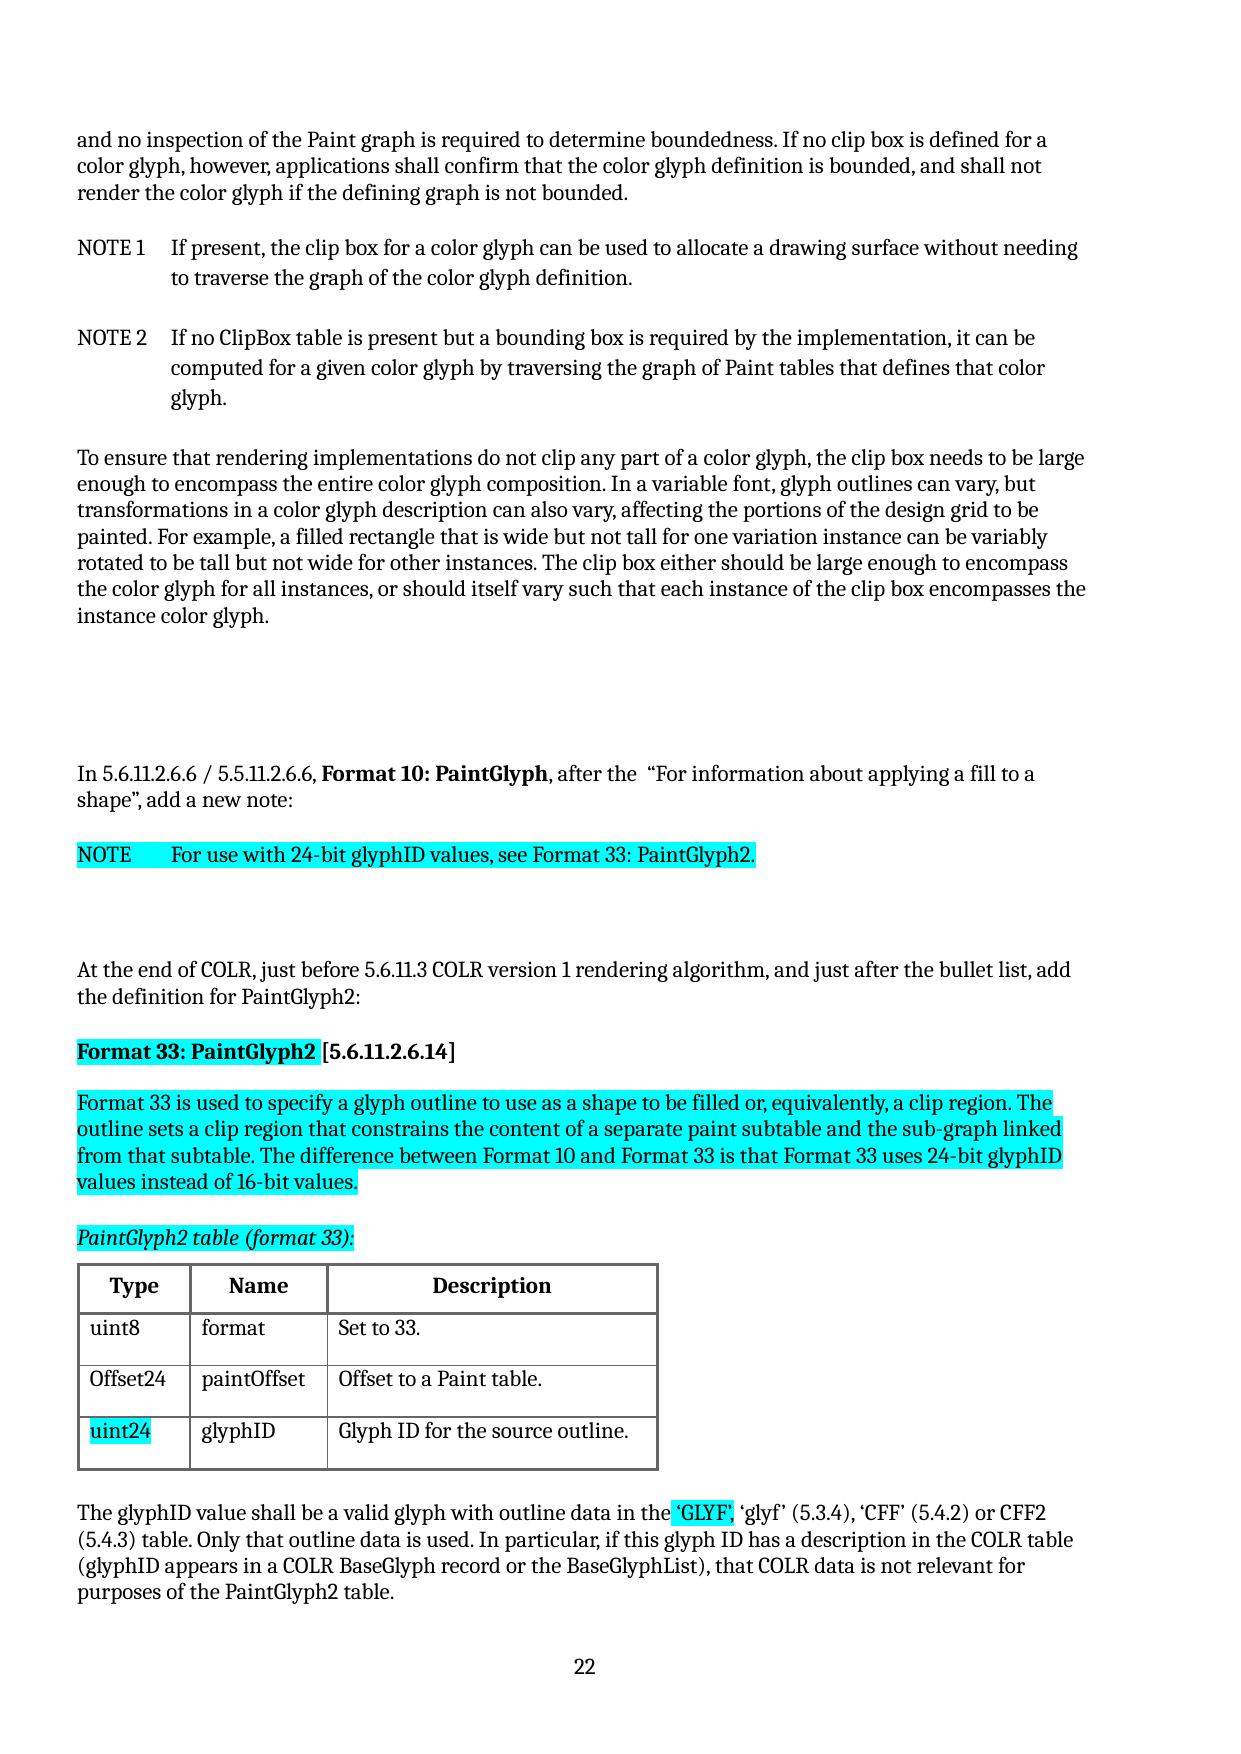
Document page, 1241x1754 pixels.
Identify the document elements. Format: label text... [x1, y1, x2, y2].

text NOTE For use with 24-bit glyphID values, see Format 33: PaintGlyph2. [77, 842, 1093, 868]
table_cell format [191, 1315, 327, 1365]
table_cell Set to 33. [328, 1315, 656, 1365]
text NOTE 2 If no ClipBox table is present but a bounding box is required by the implementation, it can be computed for a given color glyph by traversing the graph of Paint tables that defines that color glyph. [77, 324, 1093, 411]
text and no inspection of the Paint graph is required to determine boundedness. If no clip box is defined for a color glyph, however, applications shall confirm that the color glyph definition is bounded, and shall not render the color glyph if the defining graph is not bounded. [77, 127, 1093, 206]
table_cell uint24 [80, 1418, 189, 1468]
text In 5.6.11.2.6.6 / 5.5.11.2.6.6, Format 10: PaintGlyph, after the “For information about applying a fill to a shape”, add a new note: [77, 760, 1093, 813]
text The glyphID value shall be a valid glyph with outline data in the ‘GLYF’, ‘glyf’ (5.3.4), ‘CFF’ (5.4.2) or CFF2 (5.4.3) table. Only that outline data is used. In particular, if this glyph ID has a description in the COLR table (glyphID appears in a COLR BaseGlyph record or the BaseGlyphList), that COLR data is not relevant for purposes of the PaintGlyph2 table. [77, 1500, 1093, 1606]
table_cell uint8 [80, 1315, 189, 1365]
table_header Name [192, 1266, 326, 1312]
table_header Description [329, 1266, 656, 1312]
table_cell Glyph ID for the source outline. [328, 1418, 656, 1468]
text Format 33 is used to specify a glyph outline to use as a shape to be filled or, equivalently, a clip region. The outline sets a clip region that constrains the content of a separate paint subtable and the sub-graph linked from that subtable. The difference between Format 10 and Format 33 is that Format 33 uses 24-bit glyphID values instead of 16-bit values. [77, 1090, 1093, 1195]
table_cell glyphID [191, 1418, 327, 1468]
table_cell paintOffset [191, 1366, 327, 1416]
text At the end of COLR, just before 5.6.11.3 COLR version 1 rendering algorithm, and just after the bullet list, add the definition for PaintGlyph2: [77, 957, 1093, 1010]
text NOTE 1 If present, the clip box for a color glyph can be used to allocate a drawing surface without needing to traverse the graph of the color glyph definition. [77, 235, 1093, 292]
text PaintGlyph2 table (format 33): [77, 1224, 1093, 1251]
text To ensure that rendering implementations do not clip any part of a color glyph, the clip box needs to be large enough to encompass the entire color glyph composition. In a variable font, glyph outlines can vary, but transformations in a color glyph description can also vary, affecting the portions of the design grid to be painted. For example, a filled rectangle that is wide but not tall for one variation instance can be variably rotated to be tall but not wide for other instances. The clip box either should be large enough to encompass the color glyph for all instances, or should itself vary such that each instance of the clip box encompasses the instance color glyph. [77, 444, 1093, 629]
subtitle Format 33: PaintGlyph2 [5.6.11.2.6.14] [77, 1039, 1093, 1065]
table_cell Offset24 [80, 1366, 189, 1416]
table_header Type [80, 1266, 189, 1312]
table_cell Offset to a Paint table. [328, 1366, 656, 1416]
